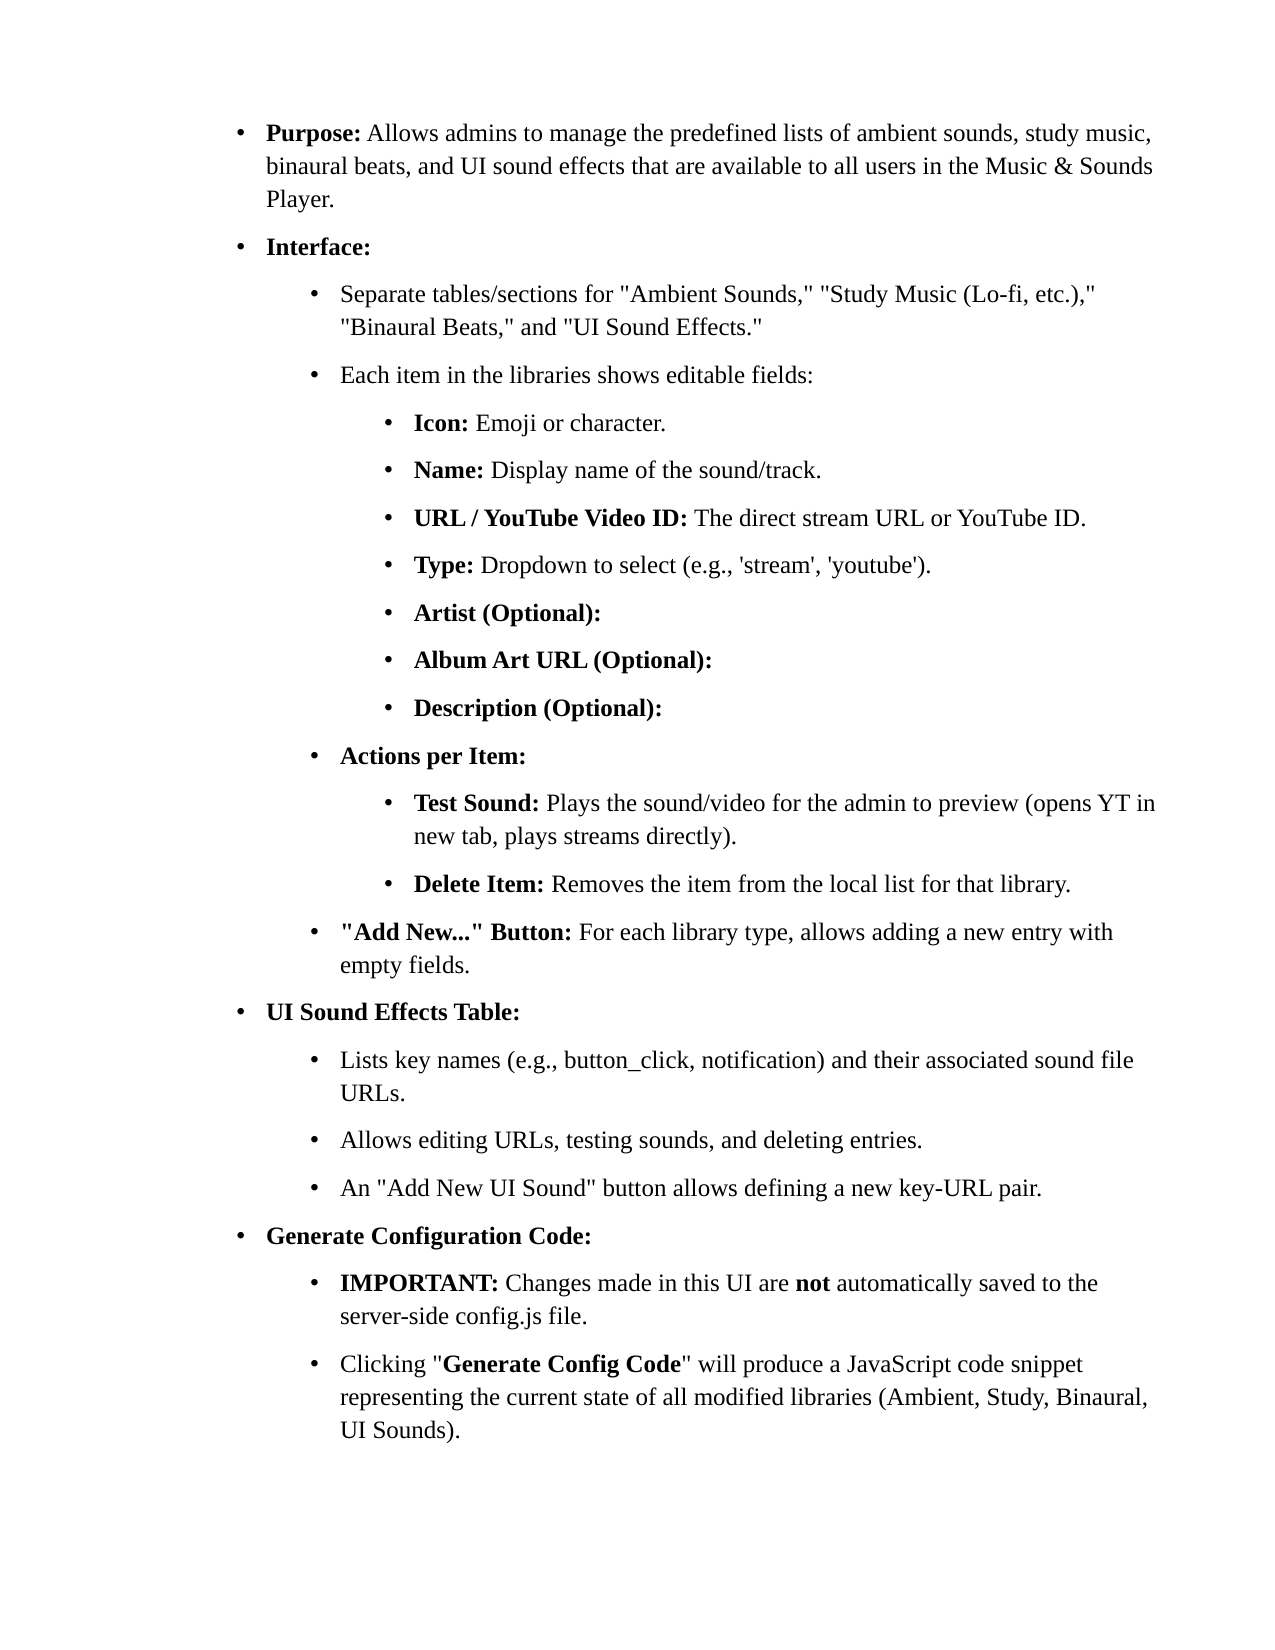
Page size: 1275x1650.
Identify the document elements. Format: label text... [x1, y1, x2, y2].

list An "Add New UI Sound" button allows defining a new key-URL pair. [310, 1173, 1157, 1202]
list Interface: [236, 232, 1157, 261]
list Test Sound: Plays the sound/video for the admin to preview (opens YT in new tab, plays streams directly). [384, 788, 1157, 850]
list Clicking "Generate Config Code" will produce a JavaScript code snippet representing the current state of all modified libraries (Ambient, Study, Binaural, UI Sounds). [310, 1349, 1157, 1444]
list Album Art URL (Optional): [384, 646, 1157, 674]
list Type: Dropdown to select (e.g., 'stream', 'youtube'). [384, 550, 1157, 579]
list UI Sound Effects Table: [236, 997, 1157, 1026]
list Actions per Item: [310, 741, 1157, 769]
list Icon: Emoji or character. [384, 408, 1157, 436]
list Delete Item: Removes the item from the local list for that library. [384, 869, 1157, 898]
list Description (Optional): [384, 693, 1157, 722]
list "Add New..." Button: For each library type, allows adding a new entry with empty fields. [310, 917, 1157, 978]
list Generate Configuration Code: [236, 1221, 1157, 1249]
list Separate tables/sections for "Ambient Sounds," "Study Music (Lo-fi, etc.)," "Binaural Beats," and "UI Sound Effects." [310, 279, 1157, 341]
list Lists key names (e.g., button_click, notification) and their associated sound file URLs. [310, 1045, 1157, 1107]
list Allows editing URLs, testing sounds, and deleting entries. [310, 1126, 1157, 1154]
list Artist (Optional): [384, 598, 1157, 627]
list URL / YouTube Video ID: The direct stream URL or YouTube ID. [384, 503, 1157, 532]
list IMPORTANT: Changes made in this UI are not automatically saved to the server-side config.js file. [310, 1268, 1157, 1330]
list Name: Display name of the sound/track. [384, 455, 1157, 484]
list Purpose: Allows admins to manage the predefined lists of ambient sounds, study music, binaural beats, and UI sound effects that are available to all users in the Music & Sounds Player. [236, 118, 1157, 213]
list Each item in the libraries shows editable fields: [310, 360, 1157, 389]
